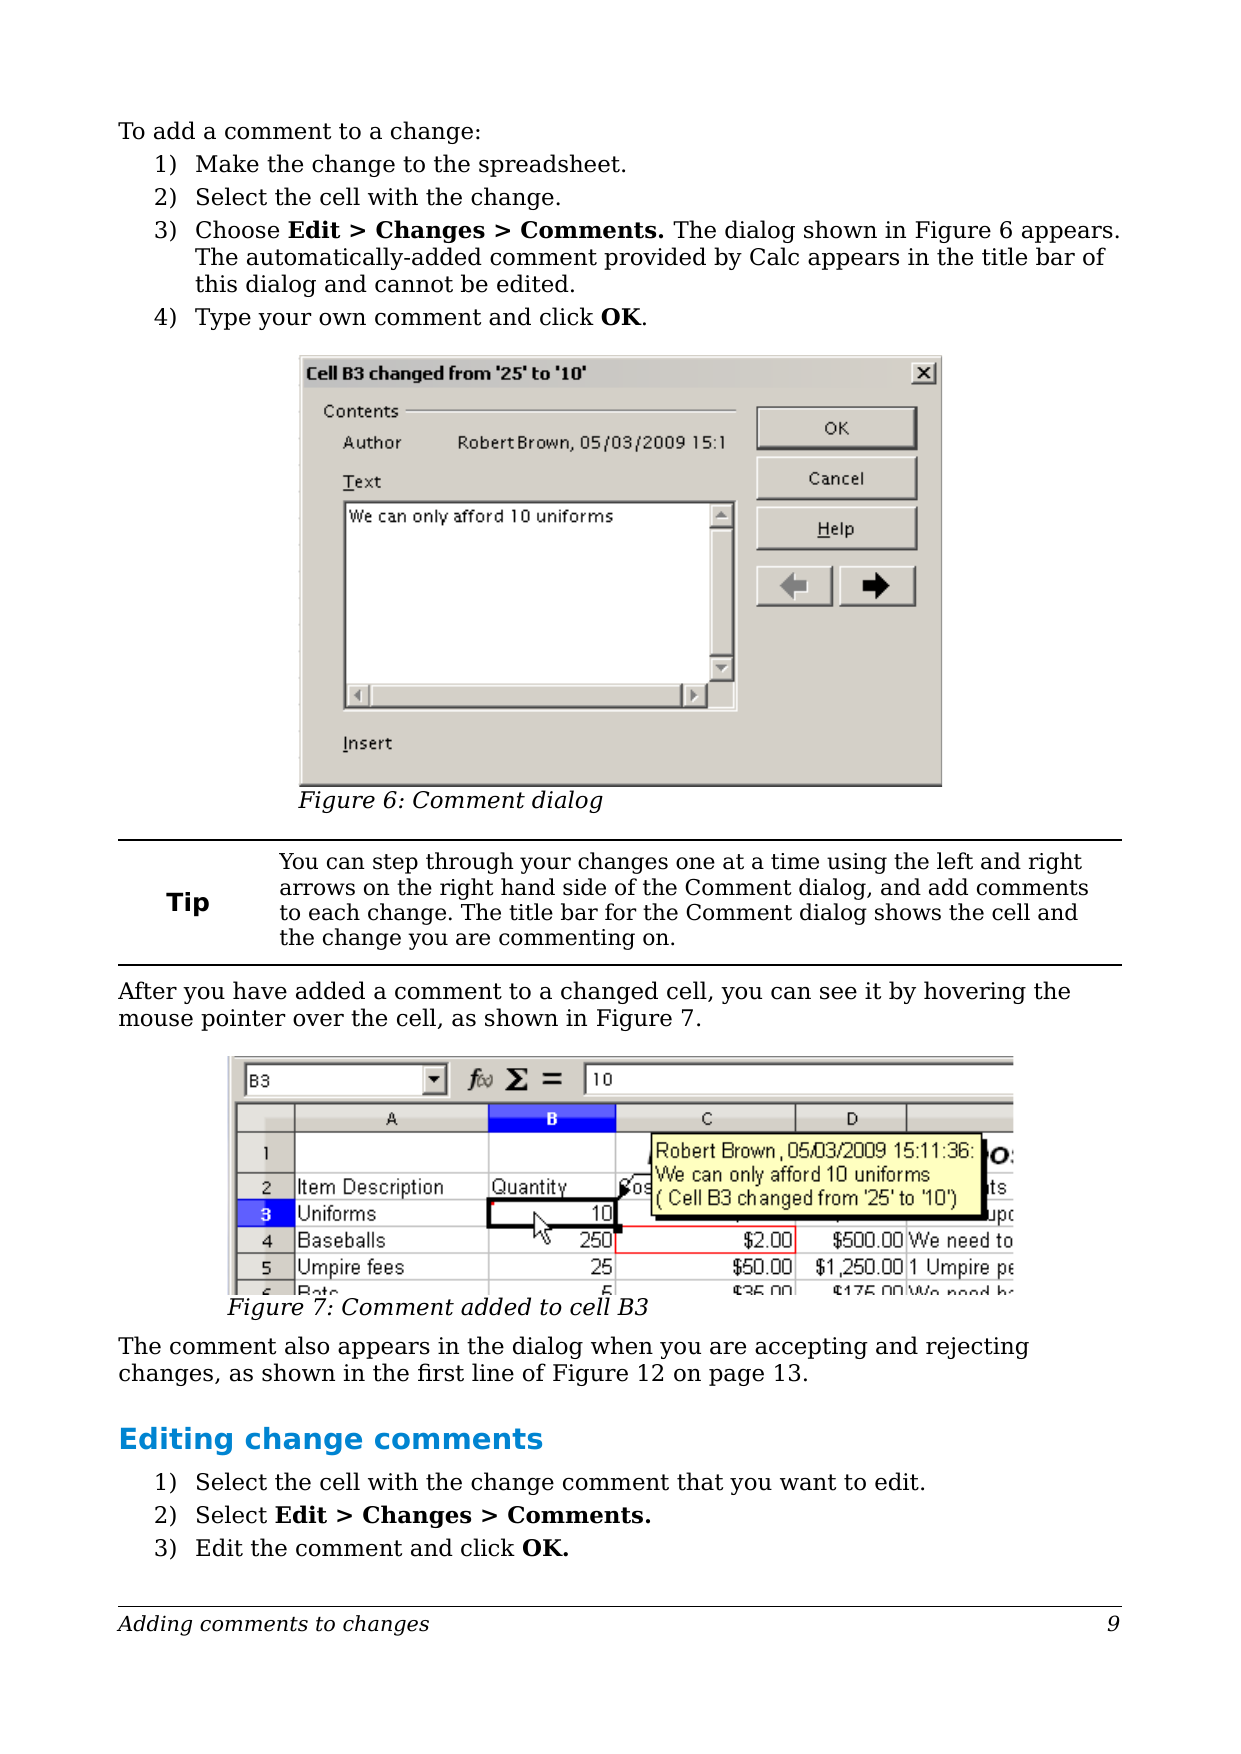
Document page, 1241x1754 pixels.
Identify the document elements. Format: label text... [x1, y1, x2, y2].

text After you have added a comment to a changed cell, you can see it by hovering the mouse pointer over the cell, as shown in Figure 7. [118, 978, 1122, 1032]
text Figure 6: Comment dialog [298, 787, 942, 814]
list To add a comment to a change: [118, 118, 1122, 145]
picture [227, 1056, 1014, 1295]
list Type your own comment and click OK. [177, 304, 1122, 331]
text Figure 7: Comment added to cell B3 [227, 1295, 1013, 1321]
list Select the cell with the change comment that you want to edit. [177, 1469, 1122, 1495]
picture [298, 355, 943, 787]
subtitle Editing change comments [118, 1422, 1122, 1456]
text The comment also appears in the dialog when you are accepting and rejecting changes, as shown in the first line of Figure 12 on page 13. [118, 1333, 1122, 1387]
table_header You can step through your changes one at a time using the left and right arrows on the right hand side of the Comment dialog, and add comments to each change. The title bar for the Comment dialog shows the cell and the change you are commenting on. [258, 841, 1122, 964]
list Make the change to the spreadsheet. [177, 151, 1122, 178]
list Select Edit > Changes > Comments. [177, 1502, 1122, 1529]
list Edit the comment and click OK. [177, 1535, 1122, 1562]
list Select the cell with the change. [177, 184, 1122, 211]
table_header Tip [118, 841, 258, 964]
list Choose Edit > Changes > Comments. The dialog shown in Figure 6 appears. The automatically-added comment provided by Calc appears in the title bar of this dialog and cannot be edited. [177, 217, 1122, 297]
